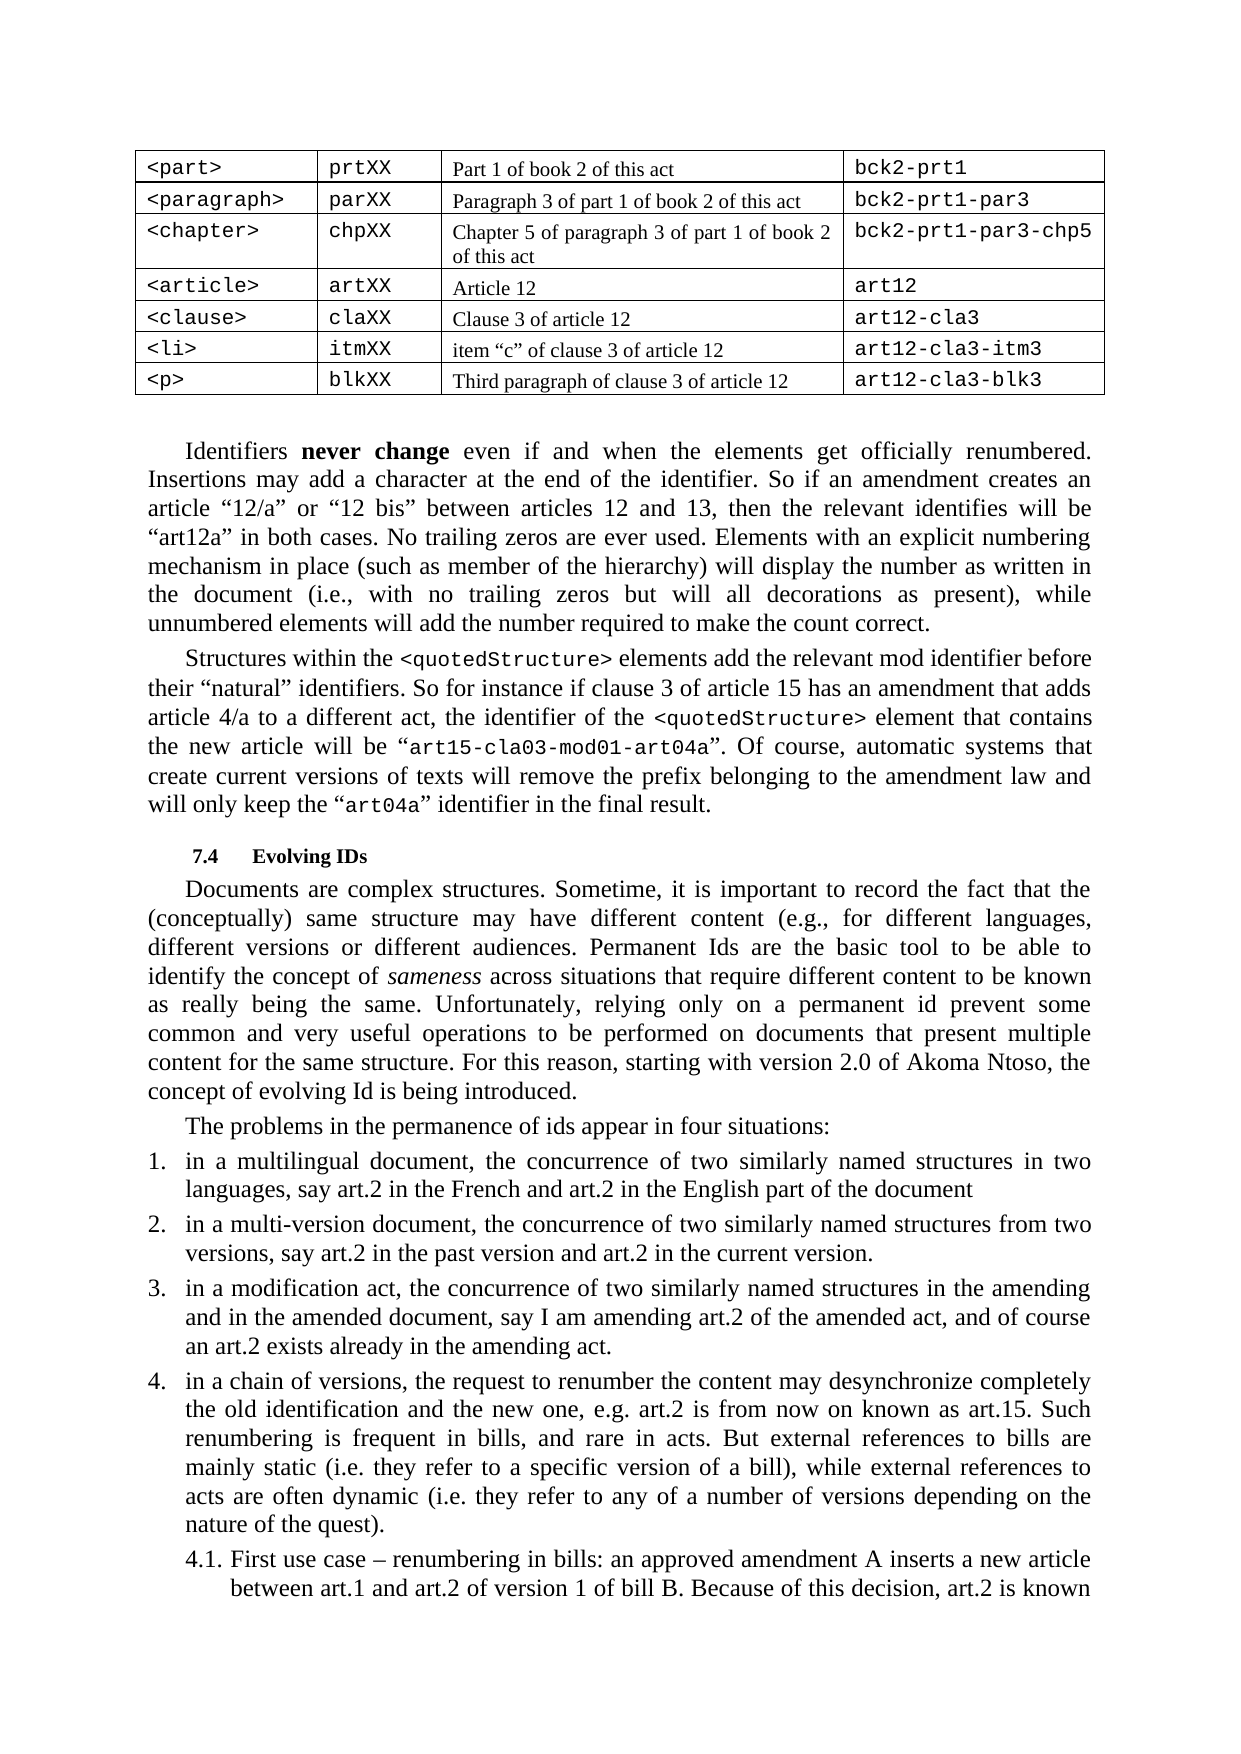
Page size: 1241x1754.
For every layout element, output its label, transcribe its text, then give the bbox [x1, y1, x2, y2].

table_cell parXX [318, 183, 441, 213]
table_cell itmXX [318, 332, 441, 362]
list First use case – renumbering in bills: an approved amendment A inserts a new article between art.1 and art.2 of version 1 of bill B. Because of this decision, art.2 is known [185, 1544, 1092, 1602]
text The problems in the permanence of ids appear in four situations: [148, 1111, 1092, 1139]
table_cell <chapter> [136, 214, 317, 268]
table_cell artXX [318, 269, 441, 299]
subtitle Evolving IDs [192, 844, 1092, 868]
list in a modification act, the concurrence of two similarly named structures in the amending and in the amended document, say I am amending art.2 of the amended act, and of course an art.2 exists already in the amending act. [148, 1273, 1092, 1359]
table_cell art12-cla3-itm3 [844, 332, 1104, 362]
table_cell bck2-prt1-par3-chp5 [844, 214, 1104, 268]
list in a multi-version document, the concurrence of two similarly named structures from two versions, say art.2 in the past version and art.2 in the current version. [148, 1209, 1092, 1267]
table_cell Part 1 of book 2 of this act [442, 151, 843, 181]
table_cell item “c” of clause 3 of article 12 [442, 332, 843, 362]
table_cell <article> [136, 269, 317, 299]
table_cell Third paragraph of clause 3 of article 12 [442, 363, 843, 393]
table_cell Article 12 [442, 269, 843, 299]
table_cell art12-cla3 [844, 301, 1104, 331]
table_cell <paragraph> [136, 183, 317, 213]
table_cell Chapter 5 of paragraph 3 of part 1 of book 2 of this act [442, 214, 843, 268]
table_cell <p> [136, 363, 317, 393]
text Documents are complex structures. Sometime, it is important to record the fact that the (conceptually) same structure may have different content (e.g., for different languages, different versions or different audiences. Permanent Ids are the basic tool to be able to identify the concept of sameness across situations that require different content to be known as really being the same. Unfortunately, relying only on a permanent id prevent some common and very useful operations to be performed on documents that present multiple content for the same structure. For this reason, starting with version 2.0 of Akoma Ntoso, the concept of evolving Id is being introduced. [148, 874, 1092, 1104]
table_cell <li> [136, 332, 317, 362]
table_cell <part> [136, 151, 317, 181]
text Structures within the <quotedStructure> elements add the relevant mod identifier before their “natural” identifiers. So for instance if clause 3 of article 15 has an amendment that adds article 4/a to a different act, the identifier of the <quotedStructure> element that contains the new article will be “art15-cla03-mod01-art04a”. Of course, automatic systems that create current versions of texts will remove the prefix belonging to the amendment law and will only keep the “art04a” identifier in the final result. [148, 643, 1092, 819]
table_cell claXX [318, 301, 441, 331]
table_cell bck2-prt1 [844, 151, 1104, 181]
table_cell chpXX [318, 214, 441, 268]
table_cell <clause> [136, 301, 317, 331]
table_cell blkXX [318, 363, 441, 393]
list in a chain of versions, the request to renumber the content may desynchronize completely the old identification and the new one, e.g. art.2 is from now on known as art.15. Such renumbering is frequent in bills, and rare in acts. But external references to bills are mainly static (i.e. they refer to a specific version of a bill), while external references to acts are often dynamic (i.e. they refer to any of a number of versions depending on the nature of the quest). [148, 1366, 1092, 1538]
table_cell art12-cla3-blk3 [844, 363, 1104, 393]
text Identifiers never change even if and when the elements get officially renumbered. Insertions may add a character at the end of the identifier. So if an amendment creates an article “12/a” or “12 bis” between articles 12 and 13, then the relevant identifies will be “art12a” in both cases. No trailing zeros are ever used. Elements with an explicit numbering mechanism in place (such as member of the hierarchy) will display the number as written in the document (i.e., with no trailing zeros but will all decorations as present), while unnumbered elements will add the number required to make the count correct. [148, 436, 1092, 637]
table_cell Paragraph 3 of part 1 of book 2 of this act [442, 183, 843, 213]
table_cell Clause 3 of article 12 [442, 301, 843, 331]
table_cell bck2-prt1-par3 [844, 183, 1104, 213]
list in a multilingual document, the concurrence of two similarly named structures in two languages, say art.2 in the French and art.2 in the English part of the document [148, 1146, 1092, 1203]
table_cell art12 [844, 269, 1104, 299]
table_cell prtXX [318, 151, 441, 181]
